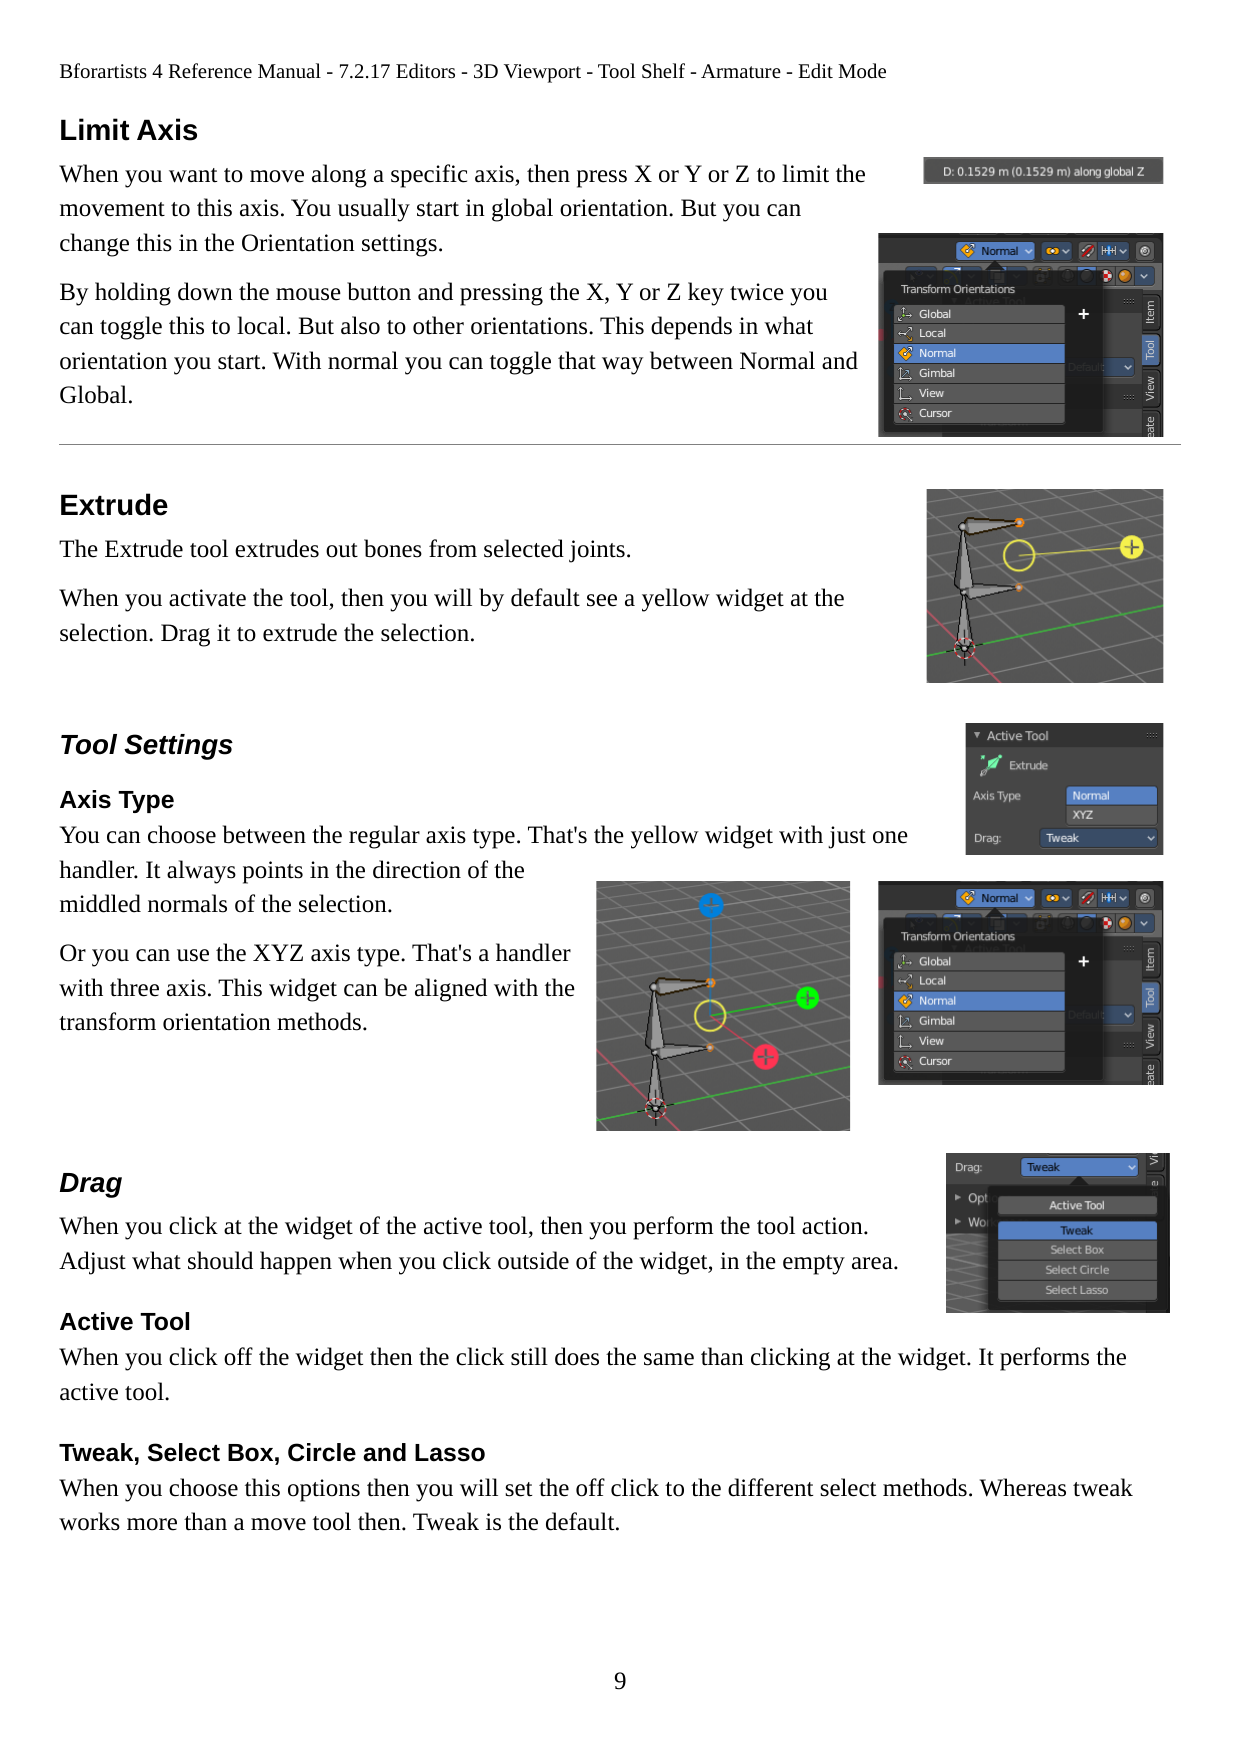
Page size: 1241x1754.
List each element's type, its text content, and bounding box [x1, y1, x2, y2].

subtitle Tool Settings [59, 728, 965, 760]
text When you want to move along a specific axis, then press X or Y or Z to limit the movement to this axis. You usually start in global orientation. But you can change this in the Orientation settings. [59, 159, 1181, 257]
text By holding down the mouse button and pressing the X, Y or Z key twice you can toggle this to local. But also to other orientations. This depends in what orientation you start. With normal you can toggle that way between Normal and Global. [59, 277, 878, 409]
text Or you can use the XYZ axis type. That's a handler with three axis. This widget can be aligned with the transform orientation methods. [59, 938, 596, 1036]
text When you click at the widget of the active tool, then you perform the tool action. Adjust what should happen when you click outside of the widget, in the empty area. [59, 1211, 946, 1274]
text You can choose between the regular axis type. That's the yellow widget with just one handler. It always points in the direction of the middled normals of the selection. [59, 820, 1181, 918]
subtitle Drag [59, 1167, 946, 1199]
picture [878, 233, 1164, 437]
picture [926, 489, 1164, 683]
subtitle [1164, 728, 1181, 760]
subtitle [1170, 1167, 1181, 1199]
picture [878, 881, 1164, 1085]
picture [946, 1153, 1170, 1313]
text When you click off the widget then the click still does the same than clicking at the widget. It performs the active tool. [59, 1342, 1181, 1405]
text When you activate the tool, then you will by default see a yellow widget at the selection. Drag it to extrude the selection. [59, 583, 926, 647]
subtitle Axis Type [59, 785, 965, 814]
picture [965, 723, 1164, 855]
subtitle Active Tool [59, 1307, 1181, 1336]
text The Extrude tool extrudes out bones from selected joints. [59, 534, 926, 563]
text When you choose this options then you will set the off click to the different select methods. Whereas tweak works more than a move tool then. Tweak is the default. [59, 1473, 1181, 1536]
picture [923, 157, 1164, 184]
subtitle Extrude [59, 488, 1181, 522]
subtitle Limit Axis [59, 113, 1181, 146]
subtitle Tweak, Select Box, Circle and Lasso [59, 1438, 1181, 1467]
picture [596, 881, 851, 1131]
subtitle [1164, 785, 1181, 814]
